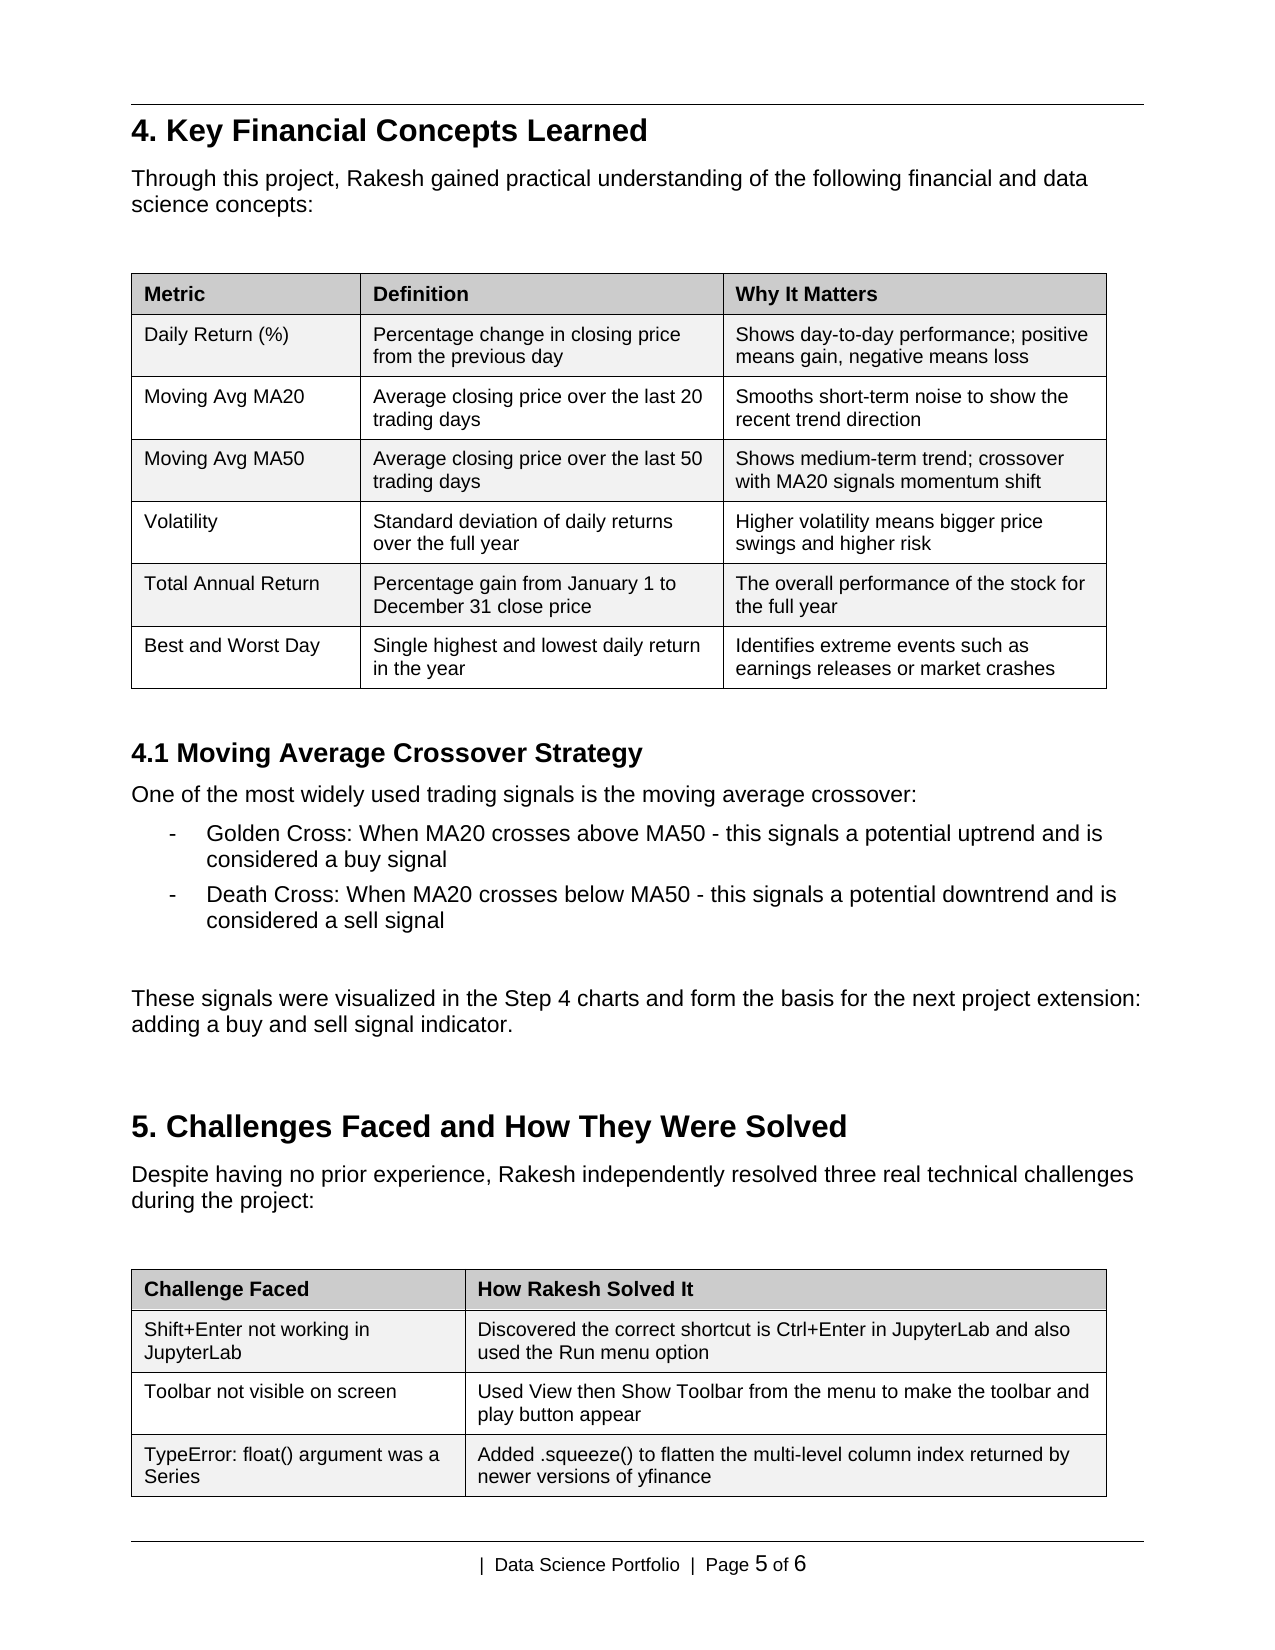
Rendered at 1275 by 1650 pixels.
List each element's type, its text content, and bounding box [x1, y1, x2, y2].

table_cell Total Annual Return [132, 564, 360, 626]
table_cell Volatility [132, 502, 360, 563]
table_cell Best and Worst Day [132, 627, 360, 688]
text One of the most widely used trading signals is the moving average crossover: [131, 781, 1144, 807]
table_cell TypeError: float() argument was a Series [132, 1435, 465, 1496]
table_cell Percentage change in closing price from the previous day [361, 315, 723, 376]
table_cell Identifies extreme events such as earnings releases or market crashes [724, 627, 1106, 688]
table_header Challenge Faced [132, 1270, 465, 1309]
table_cell Average closing price over the last 50 trading days [361, 440, 723, 501]
list Death Cross: When MA20 crosses below MA50 - this signals a potential downtrend and is considered a sell signal [169, 881, 1144, 934]
table_cell Higher volatility means bigger price swings and higher risk [724, 502, 1106, 563]
table_header Definition [361, 274, 723, 314]
subtitle 4.1 Moving Average Crossover Strategy [131, 737, 1144, 769]
table_cell Added .squeeze() to flatten the multi-level column index returned by newer versions of yfinance [466, 1435, 1106, 1496]
table_header Why It Matters [724, 274, 1106, 314]
table_cell Single highest and lowest daily return in the year [361, 627, 723, 688]
subtitle 4. Key Financial Concepts Learned [131, 112, 1144, 148]
table_cell Moving Avg MA20 [132, 377, 360, 439]
table_header How Rakesh Solved It [466, 1270, 1106, 1309]
table_cell Used View then Show Toolbar from the menu to make the toolbar and play button appear [466, 1373, 1106, 1434]
table_cell Smooths short-term noise to show the recent trend direction [724, 377, 1106, 439]
table_cell The overall performance of the stock for the full year [724, 564, 1106, 626]
table_cell Discovered the correct shortcut is Ctrl+Enter in JupyterLab and also used the Run menu option [466, 1311, 1106, 1372]
subtitle 5. Challenges Faced and How They Were Solved [131, 1108, 1144, 1144]
table_cell Shows medium-term trend; crossover with MA20 signals momentum shift [724, 440, 1106, 501]
table_cell Toolbar not visible on screen [132, 1373, 465, 1434]
table_cell Shows day-to-day performance; positive means gain, negative means loss [724, 315, 1106, 376]
list Golden Cross: When MA20 crosses above MA50 - this signals a potential uptrend and is considered a buy signal [169, 820, 1144, 873]
table_cell Percentage gain from January 1 to December 31 close price [361, 564, 723, 626]
text Through this project, Rakesh gained practical understanding of the following financial and data science concepts: [131, 165, 1144, 218]
table_cell Average closing price over the last 20 trading days [361, 377, 723, 439]
table_cell Shift+Enter not working in JupyterLab [132, 1311, 465, 1372]
table_cell Moving Avg MA50 [132, 440, 360, 501]
table_cell Standard deviation of daily returns over the full year [361, 502, 723, 563]
text These signals were visualized in the Step 4 charts and form the basis for the next project extension: adding a buy and sell signal indicator. [131, 985, 1144, 1038]
table_header Metric [132, 274, 360, 314]
table_cell Daily Return (%) [132, 315, 360, 376]
text Despite having no prior experience, Rakesh independently resolved three real technical challenges during the project: [131, 1161, 1144, 1213]
